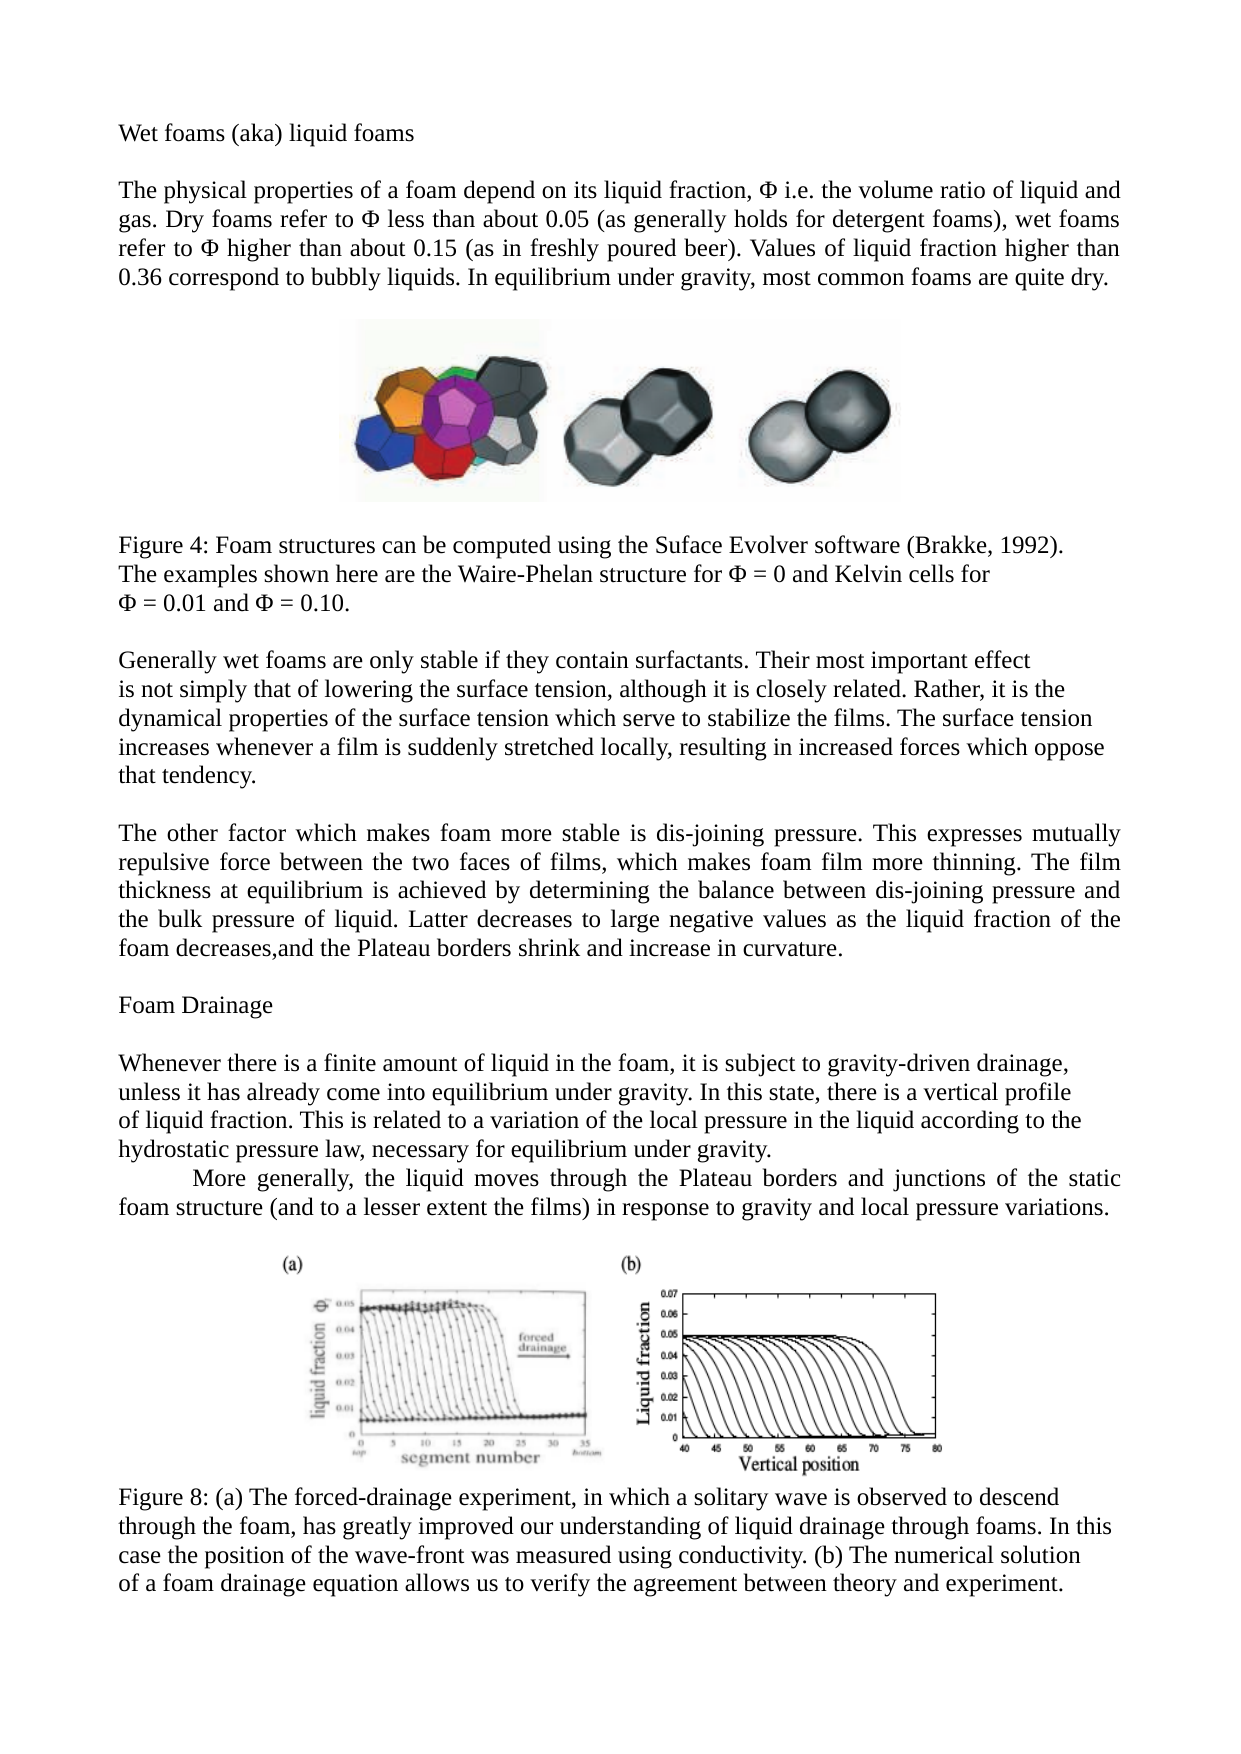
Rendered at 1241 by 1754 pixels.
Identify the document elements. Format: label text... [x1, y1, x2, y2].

text that tendency. [118, 761, 1122, 789]
text Generally wet foams are only stable if they contain surfactants. Their most important effect [118, 646, 1122, 674]
picture [339, 319, 902, 502]
picture [278, 1249, 962, 1483]
text dynamical properties of the surface tension which serve to stabilize the films. The surface tension [118, 703, 1122, 732]
text hydrostatic pressure law, necessary for equilibrium under gravity. [118, 1134, 1122, 1163]
text unless it has already come into equilibrium under gravity. In this state, there is a vertical profile [118, 1077, 1122, 1106]
text Figure 8: (a) The forced-drainage experiment, in which a solitary wave is observed to descend [118, 1249, 1122, 1511]
text is not simply that of lowering the surface tension, although it is closely related. Rather, it is the [118, 674, 1122, 703]
text Wet foams (aka) liquid foams [118, 118, 1122, 147]
text More generally, the liquid moves through the Plateau borders and junctions of the static foam structure (and to a lesser extent the films) in response to gravity and local pressure variations. [118, 1163, 1122, 1221]
text of a foam drainage equation allows us to verify the agreement between theory and experiment. [118, 1568, 1122, 1597]
text The examples shown here are the Waire-Phelan structure for Φ = 0 and Kelvin cells for [118, 559, 1122, 588]
text Φ = 0.01 and Φ = 0.10. [118, 588, 1122, 617]
text increases whenever a film is suddenly stretched locally, resulting in increased forces which oppose [118, 732, 1122, 761]
text The physical properties of a foam depend on its liquid fraction, Φ i.e. the volume ratio of liquid and gas. Dry foams refer to Φ less than about 0.05 (as generally holds for detergent foams), wet foams refer to Φ higher than about 0.15 (as in freshly poured beer). Values of liquid fraction higher than 0.36 correspond to bubbly liquids. In equilibrium under gravity, most common foams are quite dry. [118, 176, 1122, 291]
text through the foam, has greatly improved our understanding of liquid drainage through foams. In this [118, 1511, 1122, 1540]
text Whenever there is a finite amount of liquid in the foam, it is subject to gravity-driven drainage, [118, 1048, 1122, 1077]
text Figure 4: Foam structures can be computed using the Suface Evolver software (Brakke, 1992). [118, 531, 1122, 559]
text The other factor which makes foam more stable is dis-joining pressure. This expresses mutually repulsive force between the two faces of films, which makes foam film more thinning. The film thickness at equilibrium is achieved by determining the balance between dis-joining pressure and the bulk pressure of liquid. Latter decreases to large negative values as the liquid fraction of the foam decreases,and the Plateau borders shrink and increase in curvature. [118, 818, 1122, 962]
text Foam Drainage [118, 991, 1122, 1019]
text of liquid fraction. This is related to a variation of the local pressure in the liquid according to the [118, 1106, 1122, 1134]
text case the position of the wave-front was measured using conductivity. (b) The numerical solution [118, 1540, 1122, 1568]
